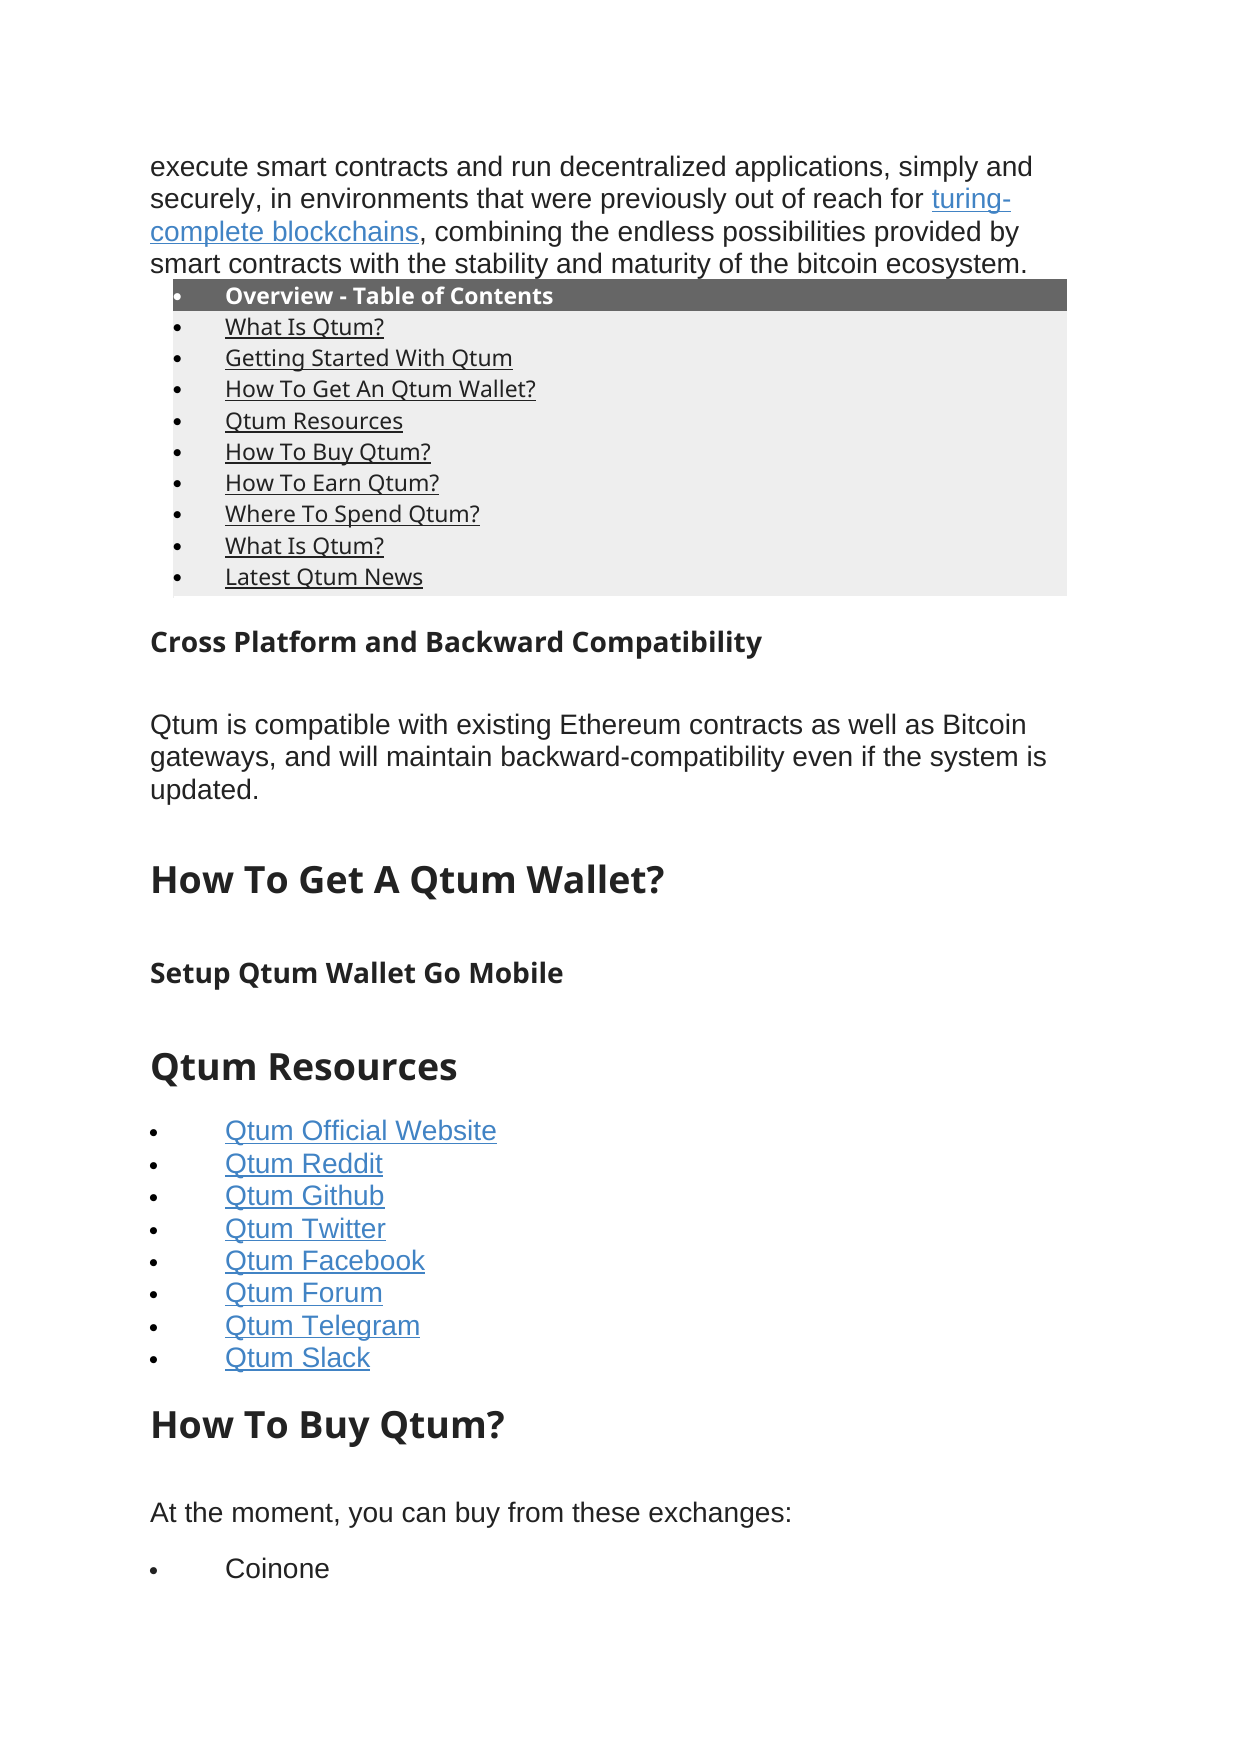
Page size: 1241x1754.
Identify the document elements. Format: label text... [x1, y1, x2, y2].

subtitle Qtum Resources [150, 1040, 1090, 1091]
subtitle Setup Qtum Wallet Go Mobile [150, 953, 1090, 991]
list Qtum Slack [150, 1341, 1090, 1373]
list Qtum Twitter [150, 1212, 1090, 1244]
text At the moment, you can buy from these exchanges: [150, 1496, 1090, 1529]
subtitle Cross Platform and Backward Compatibility [150, 623, 1090, 661]
list Qtum Reddit [150, 1147, 1090, 1179]
list What Is Qtum? [173, 529, 1067, 561]
subtitle How To Buy Qtum? [150, 1398, 1090, 1449]
list Qtum Forum [150, 1276, 1090, 1309]
list Latest Qtum News [173, 561, 1067, 598]
list What Is Qtum? [173, 311, 1067, 342]
list Qtum Github [150, 1179, 1090, 1212]
list Qtum Facebook [150, 1244, 1090, 1276]
list Coinone [150, 1552, 1090, 1585]
list Getting Started With Qtum [173, 342, 1067, 373]
list Where To Spend Qtum? [173, 498, 1067, 529]
list Qtum Telegram [150, 1309, 1090, 1341]
list How To Get An Qtum Wallet? [173, 373, 1067, 404]
subtitle How To Get A Qtum Wallet? [150, 854, 1090, 905]
list How To Earn Qtum? [173, 467, 1067, 498]
text execute smart contracts and run decentralized applications, simply and securely, in environments that were previously out of reach for turing-complete blockchains, combining the endless possibilities provided by smart contracts with the stability and maturity of the bitcoin ecosystem. [150, 150, 1090, 279]
list Qtum Resources [173, 404, 1067, 436]
list How To Buy Qtum? [173, 436, 1067, 467]
list Overview - Table of Contents [173, 279, 1067, 311]
text Qtum is compatible with existing Ethereum contracts as well as Bitcoin gateways, and will maintain backward-compatibility even if the system is updated. [150, 708, 1090, 805]
list Qtum Official Website [150, 1114, 1090, 1147]
